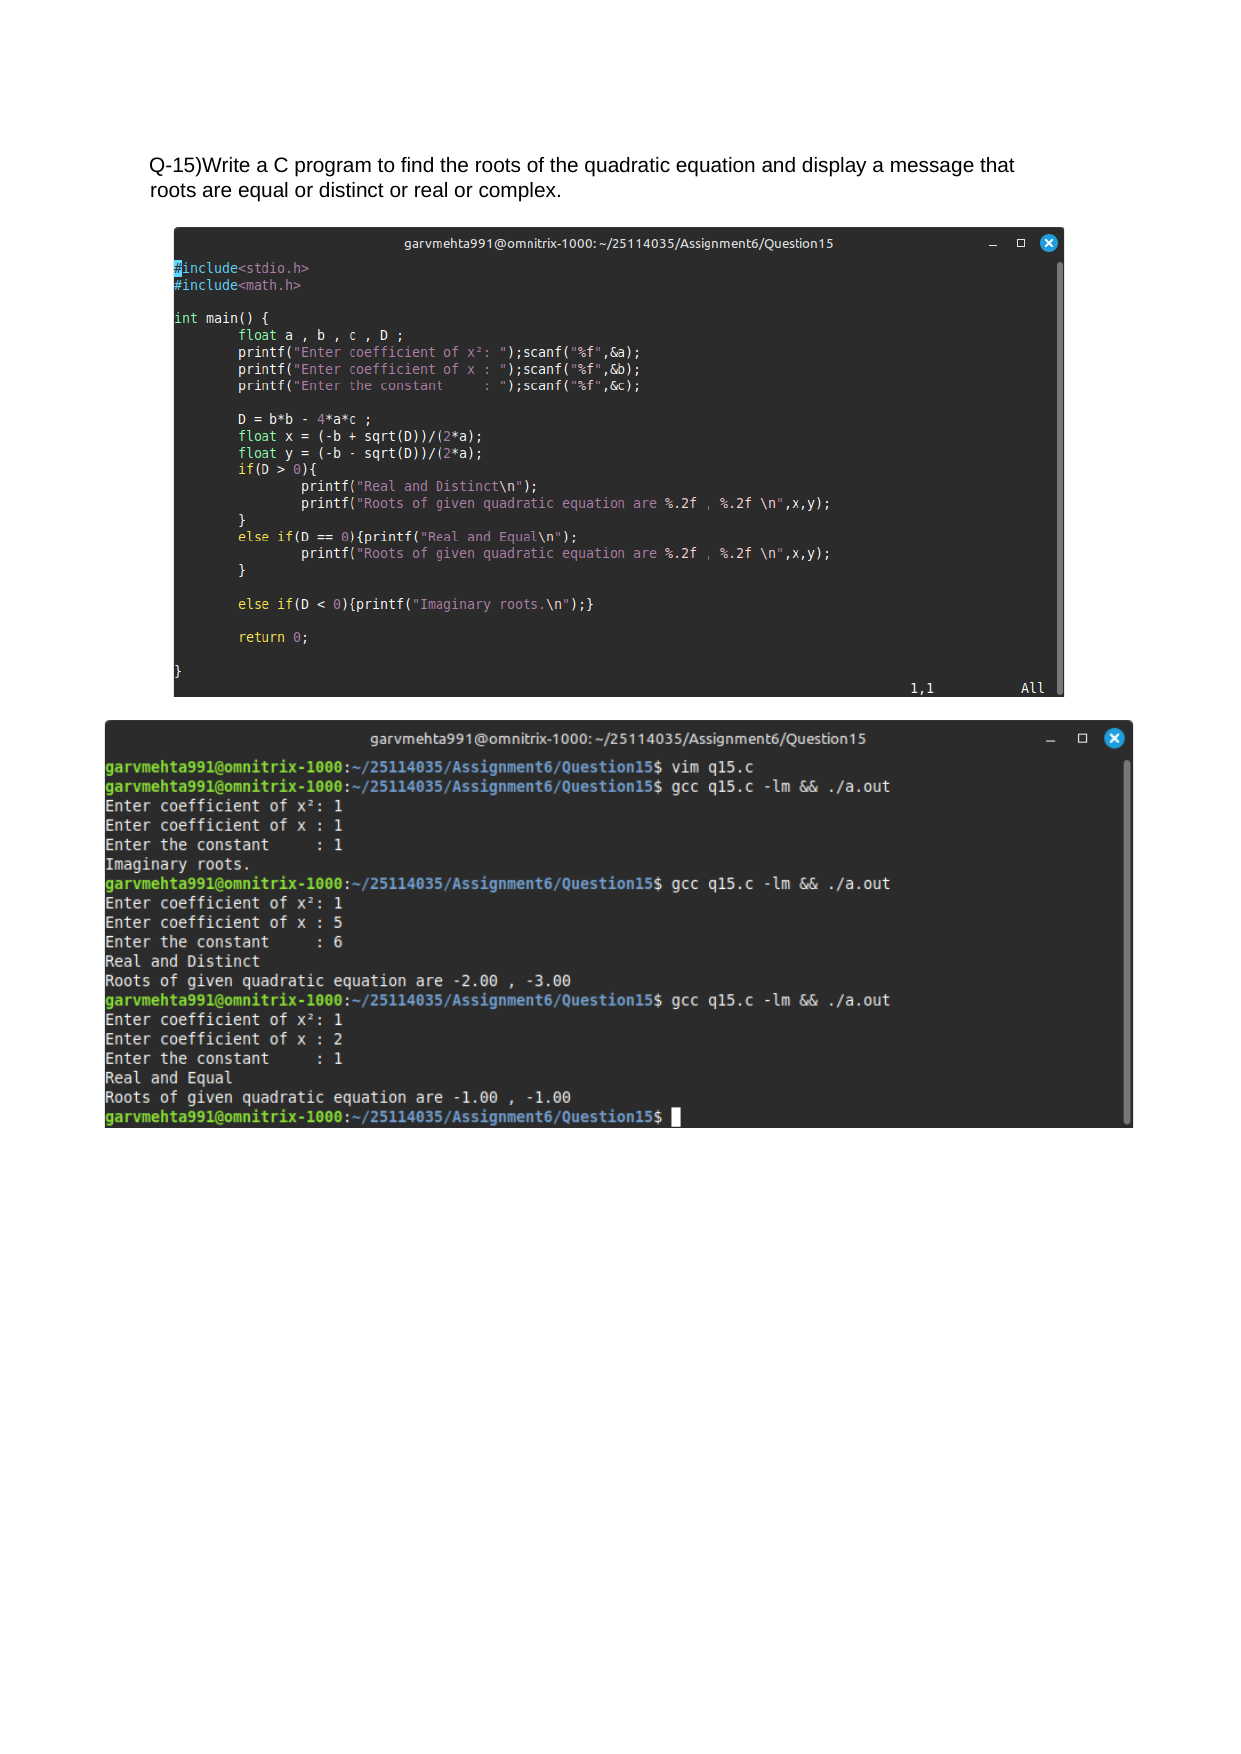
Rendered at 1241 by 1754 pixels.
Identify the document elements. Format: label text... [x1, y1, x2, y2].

text Q-15)Write a C program to find the roots of the quadratic equation and display a message that roots are equal or distinct or real or complex. [149, 153, 1039, 202]
picture [104, 720, 1134, 1128]
picture [173, 227, 1065, 697]
